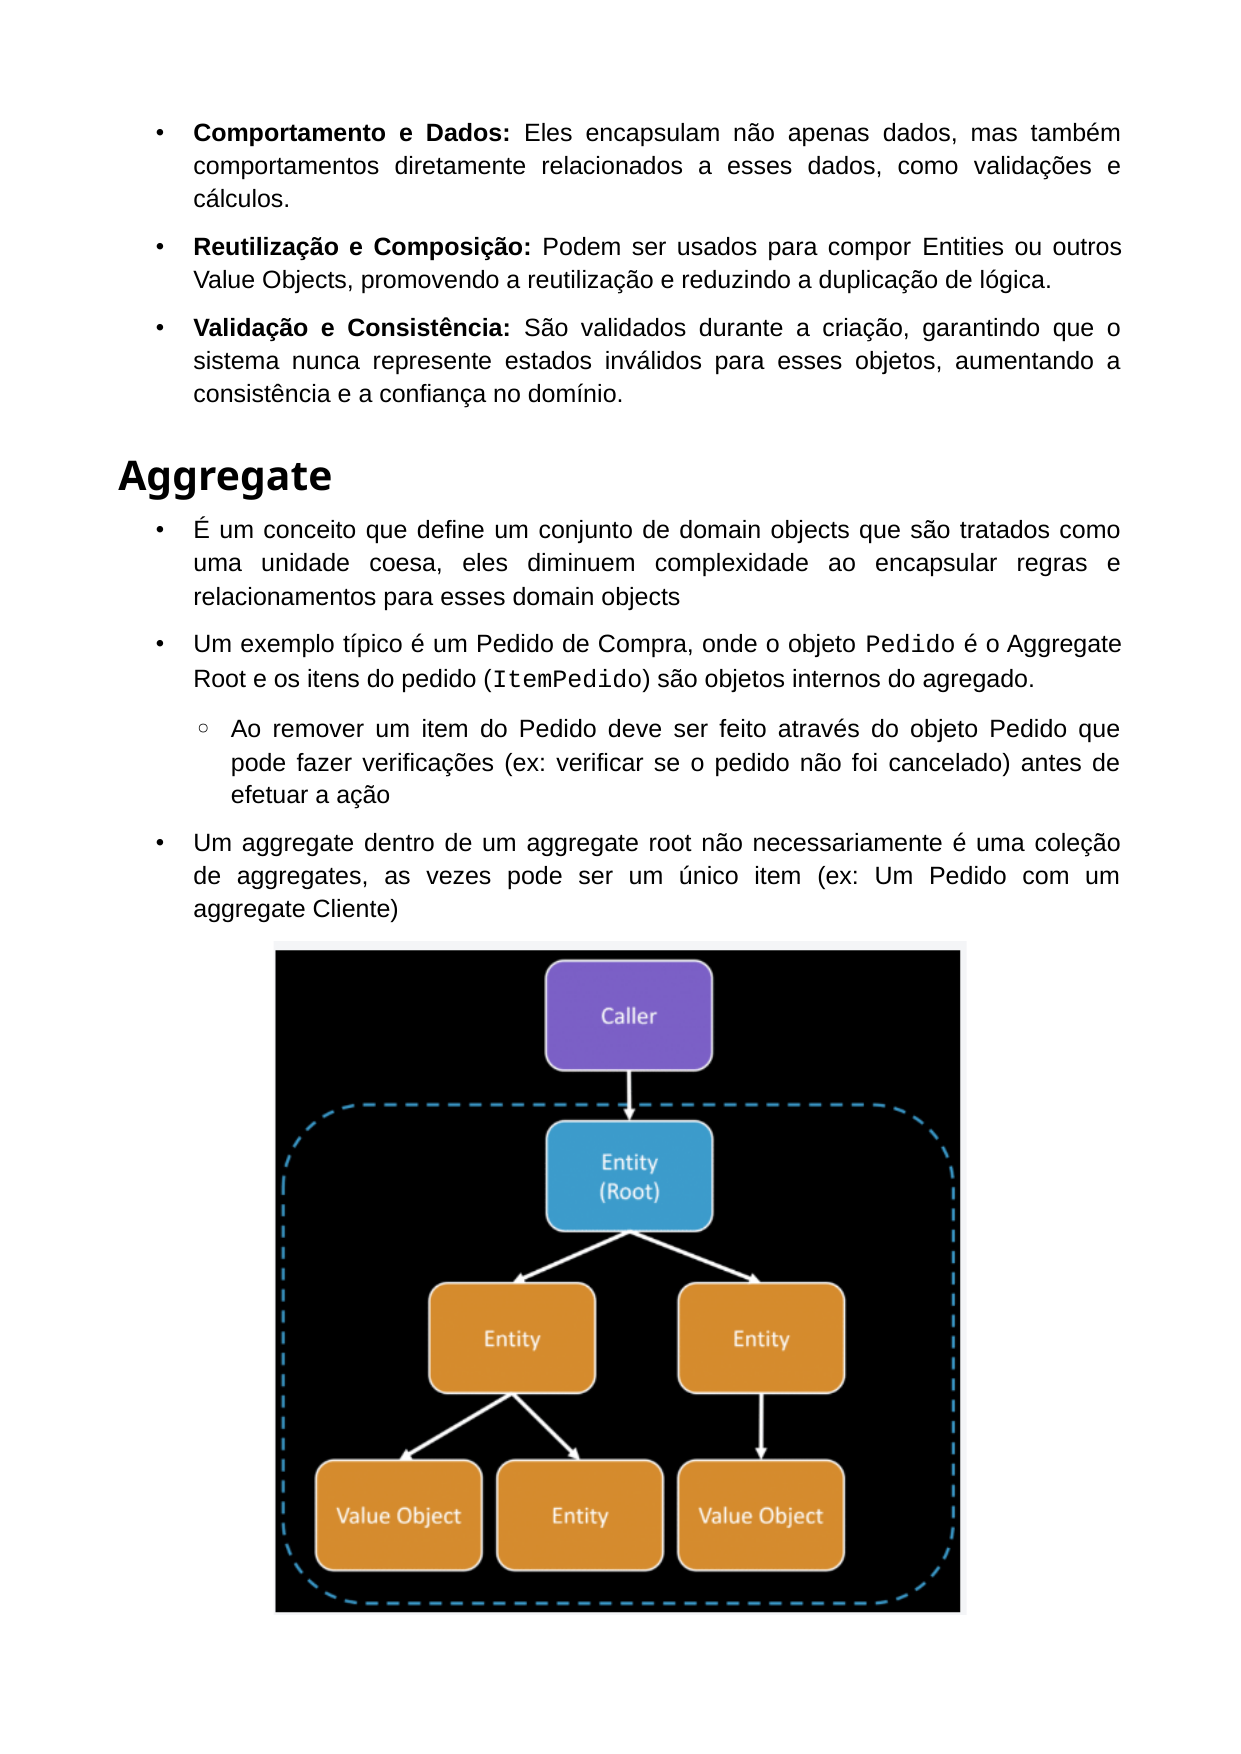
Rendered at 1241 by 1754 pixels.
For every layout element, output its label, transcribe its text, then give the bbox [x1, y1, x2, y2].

list Um exemplo típico é um Pedido de Compra, onde o objeto Pedido é o Aggregate Root e os itens do pedido (ItemPedido) são objetos internos do agregado. [156, 629, 1122, 695]
list Comportamento e Dados: Eles encapsulam não apenas dados, mas também comportamentos diretamente relacionados a esses dados, como validações e cálculos. [156, 118, 1122, 213]
list Um aggregate dentro de um aggregate root não necessariamente é uma coleção de aggregates, as vezes pode ser um único item (ex: Um Pedido com um aggregate Cliente) [156, 828, 1122, 923]
list Validação e Consistência: São validados durante a criação, garantindo que o sistema nunca represente estados inválidos para esses objetos, aumentando a consistência e a confiança no domínio. [156, 313, 1122, 407]
subtitle Aggregate [118, 447, 1122, 503]
list Ao remover um item do Pedido deve ser feito através do objeto Pedido que pode fazer verificações (ex: verificar se o pedido não foi cancelado) antes de efetuar a ação [193, 714, 1122, 809]
picture [273, 941, 967, 1615]
list Reutilização e Composição: Podem ser usados para compor Entities ou outros Value Objects, promovendo a reutilização e reduzindo a duplicação de lógica. [156, 232, 1122, 294]
list É um conceito que define um conjunto de domain objects que são tratados como uma unidade coesa, eles diminuem complexidade ao encapsular regras e relacionamentos para esses domain objects [156, 515, 1122, 610]
